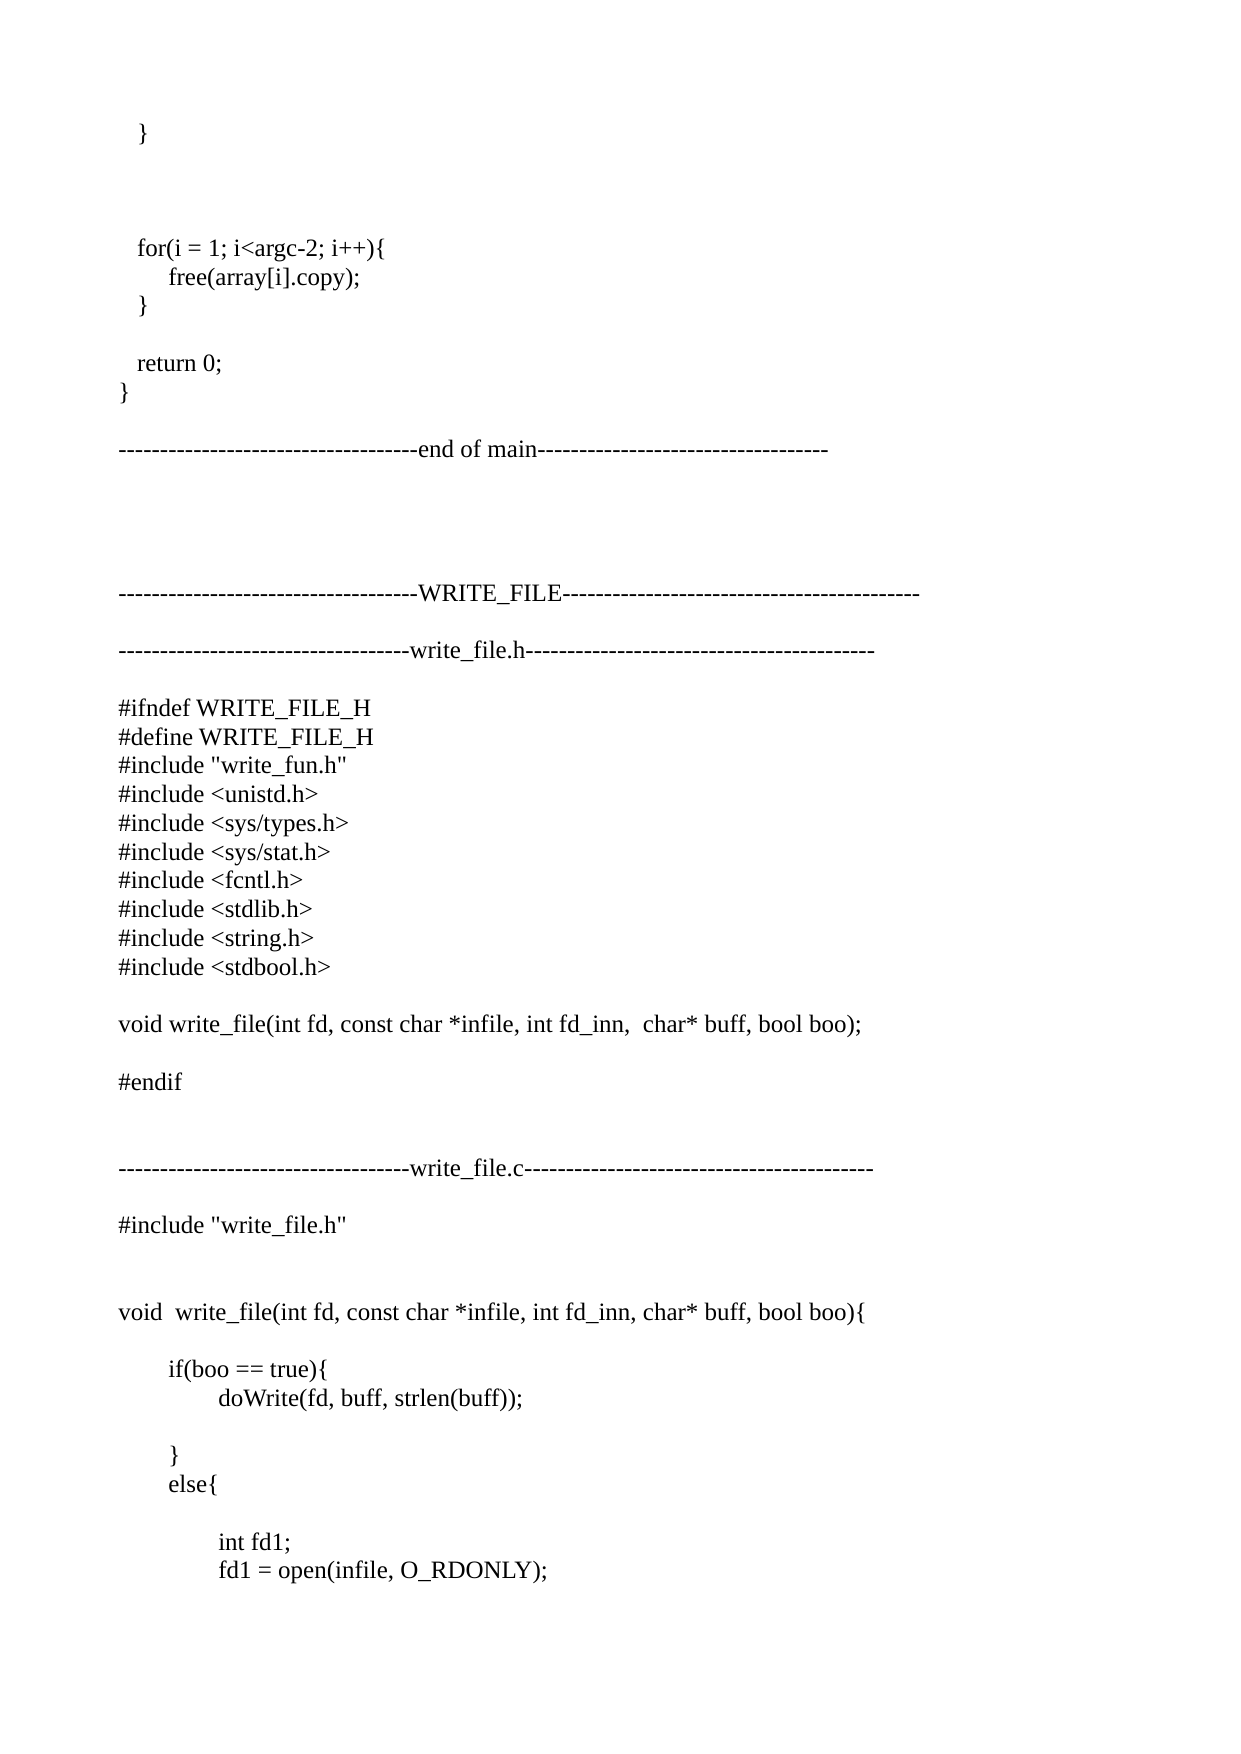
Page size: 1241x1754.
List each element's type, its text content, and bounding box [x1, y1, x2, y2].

text void write_file(int fd, const char *infile, int fd_inn, char* buff, bool boo){ [118, 1297, 1122, 1326]
text #include <unistd.h> [118, 779, 1122, 808]
text } [118, 1441, 1122, 1469]
text #include "write_fun.h" [118, 751, 1122, 779]
text fd1 = open(infile, O_RDONLY); [118, 1556, 1122, 1584]
text ------------------------------------WRITE_FILE------------------------------------------- [118, 578, 1122, 607]
text #include <sys/stat.h> [118, 837, 1122, 866]
text for(i = 1; i<argc-2; i++){ [118, 233, 1122, 262]
text -----------------------------------write_file.h------------------------------------------ [118, 636, 1122, 664]
text else{ [118, 1469, 1122, 1498]
text doWrite(fd, buff, strlen(buff)); [118, 1383, 1122, 1412]
text #include <string.h> [118, 923, 1122, 952]
text #include <stdbool.h> [118, 952, 1122, 981]
text } [118, 291, 1122, 319]
text #include <stdlib.h> [118, 894, 1122, 923]
text #include "write_file.h" [118, 1211, 1122, 1239]
text } [118, 377, 1122, 406]
text int fd1; [118, 1527, 1122, 1556]
text return 0; [118, 348, 1122, 377]
text if(boo == true){ [118, 1354, 1122, 1383]
text free(array[i].copy); [118, 262, 1122, 291]
text -----------------------------------write_file.c------------------------------------------ [118, 1153, 1122, 1182]
text #endif [118, 1067, 1122, 1096]
text #define WRITE_FILE_H [118, 722, 1122, 751]
text #include <sys/types.h> [118, 808, 1122, 837]
text #include <fcntl.h> [118, 866, 1122, 894]
text ------------------------------------end of main----------------------------------- [118, 434, 1122, 463]
text void write_file(int fd, const char *infile, int fd_inn, char* buff, bool boo); [118, 1009, 1122, 1038]
text #ifndef WRITE_FILE_H [118, 693, 1122, 722]
text } [118, 118, 1122, 147]
